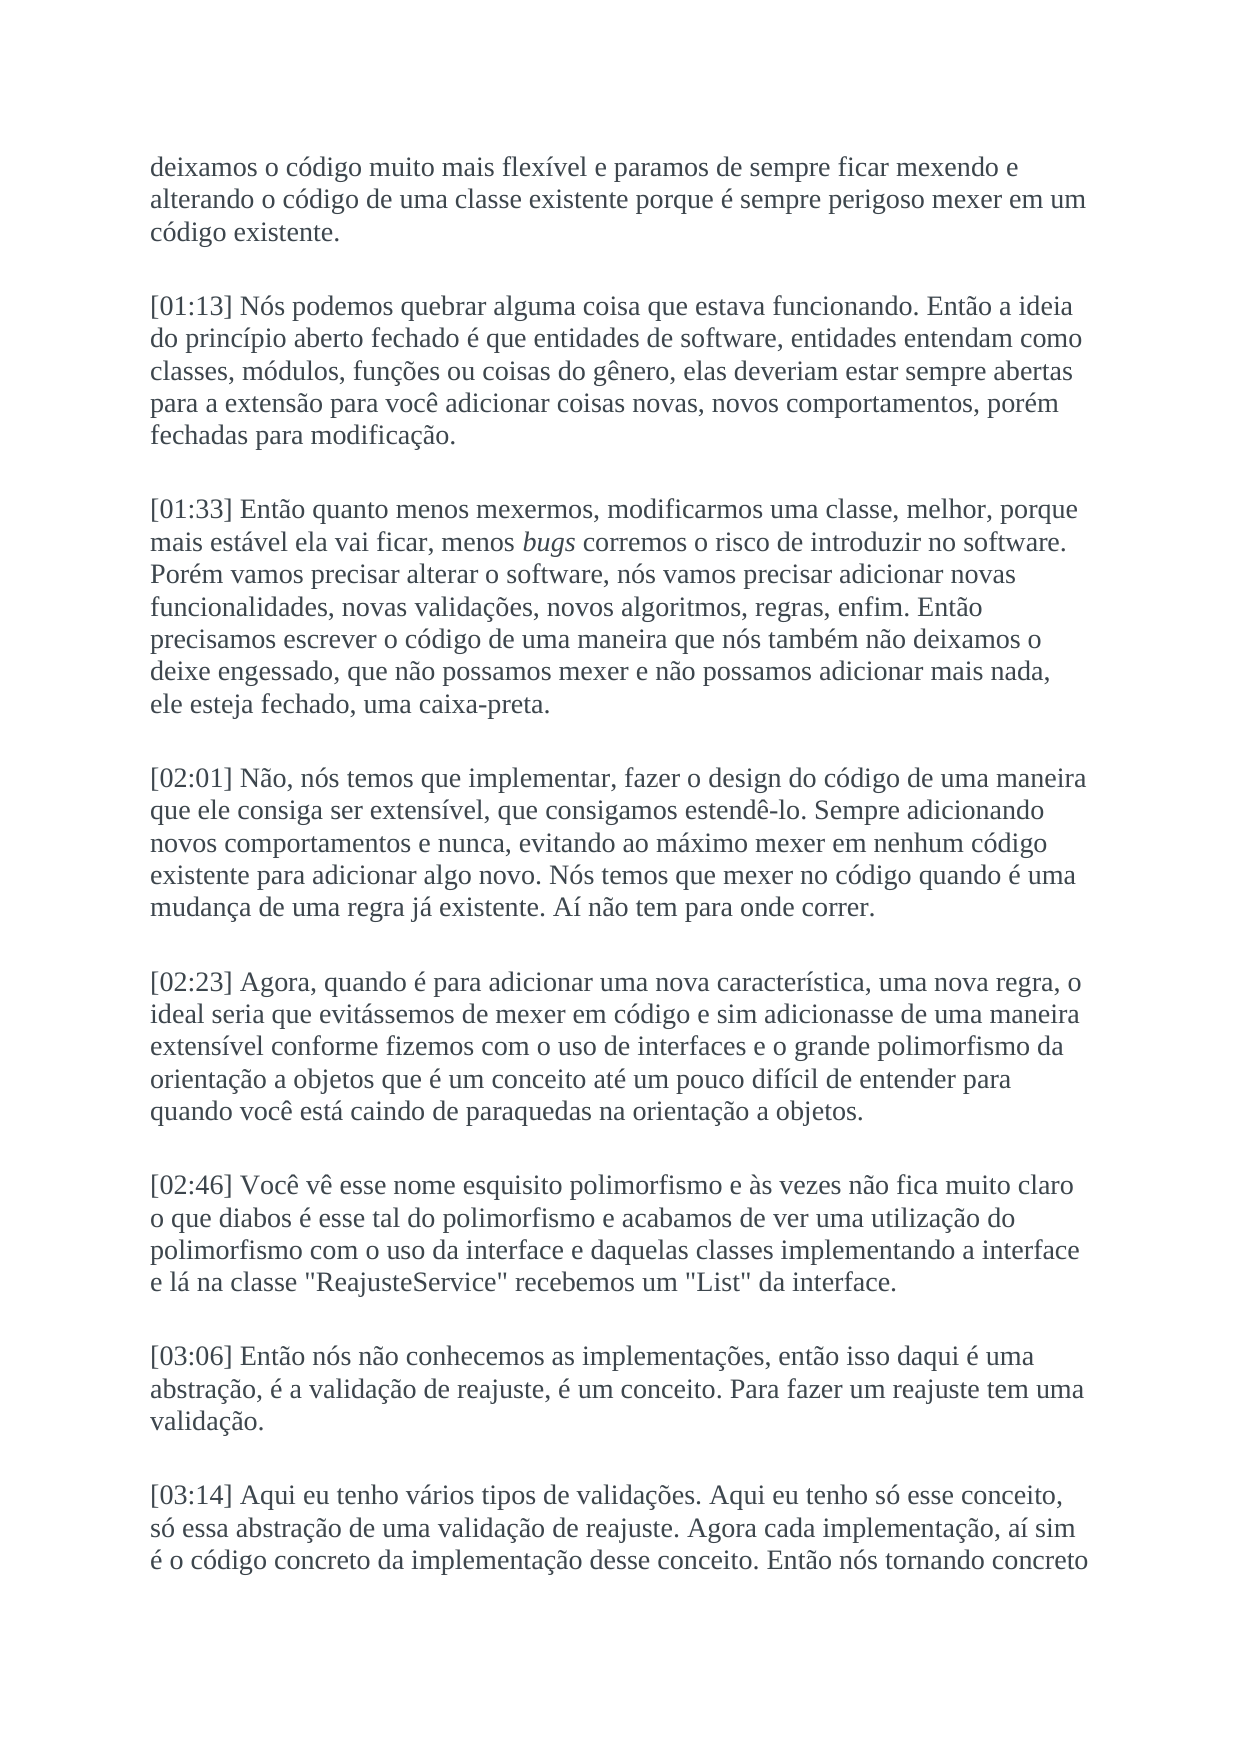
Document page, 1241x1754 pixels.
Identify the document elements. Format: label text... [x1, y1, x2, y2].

text deixamos o código muito mais flexível e paramos de sempre ficar mexendo e alterando o código de uma classe existente porque é sempre perigoso mexer em um código existente. [150, 150, 1090, 247]
text [01:33] Então quanto menos mexermos, modificarmos uma classe, melhor, porque mais estável ela vai ficar, menos bugs corremos o risco de introduzir no software. Porém vamos precisar alterar o software, nós vamos precisar adicionar novas funcionalidades, novas validações, novos algoritmos, regras, enfim. Então precisamos escrever o código de uma maneira que nós também não deixamos o deixe engessado, que não possamos mexer e não possamos adicionar mais nada, ele esteja fechado, uma caixa-preta. [150, 492, 1090, 719]
text [03:14] Aqui eu tenho vários tipos de validações. Aqui eu tenho só esse conceito, só essa abstração de uma validação de reajuste. Agora cada implementação, aí sim é o código concreto da implementação desse conceito. Então nós tornando concreto [150, 1478, 1090, 1576]
text [01:13] Nós podemos quebrar alguma coisa que estava funcionando. Então a ideia do princípio aberto fechado é que entidades de software, entidades entendam como classes, módulos, funções ou coisas do gênero, elas deveriam estar sempre abertas para a extensão para você adicionar coisas novas, novos comportamentos, porém fechadas para modificação. [150, 289, 1090, 451]
text [02:23] Agora, quando é para adicionar uma nova característica, uma nova regra, o ideal seria que evitássemos de mexer em código e sim adicionasse de uma maneira extensível conforme fizemos com o uso de interfaces e o grande polimorfismo da orientação a objetos que é um conceito até um pouco difícil de entender para quando você está caindo de paraquedas na orientação a objetos. [150, 964, 1090, 1127]
text [02:01] Não, nós temos que implementar, fazer o design do código de uma maneira que ele consiga ser extensível, que consigamos estendê-lo. Sempre adicionando novos comportamentos e nunca, evitando ao máximo mexer em nenhum código existente para adicionar algo novo. Nós temos que mexer no código quando é uma mudança de uma regra já existente. Aí não tem para onde correr. [150, 761, 1090, 923]
text [03:06] Então nós não conhecemos as implementações, então isso daqui é uma abstração, é a validação de reajuste, é um conceito. Para fazer um reajuste tem uma validação. [150, 1339, 1090, 1437]
text [02:46] Você vê esse nome esquisito polimorfismo e às vezes não fica muito claro o que diabos é esse tal do polimorfismo e acabamos de ver uma utilização do polimorfismo com o uso da interface e daquelas classes implementando a interface e lá na classe "ReajusteService" recebemos um "List" da interface. [150, 1168, 1090, 1298]
